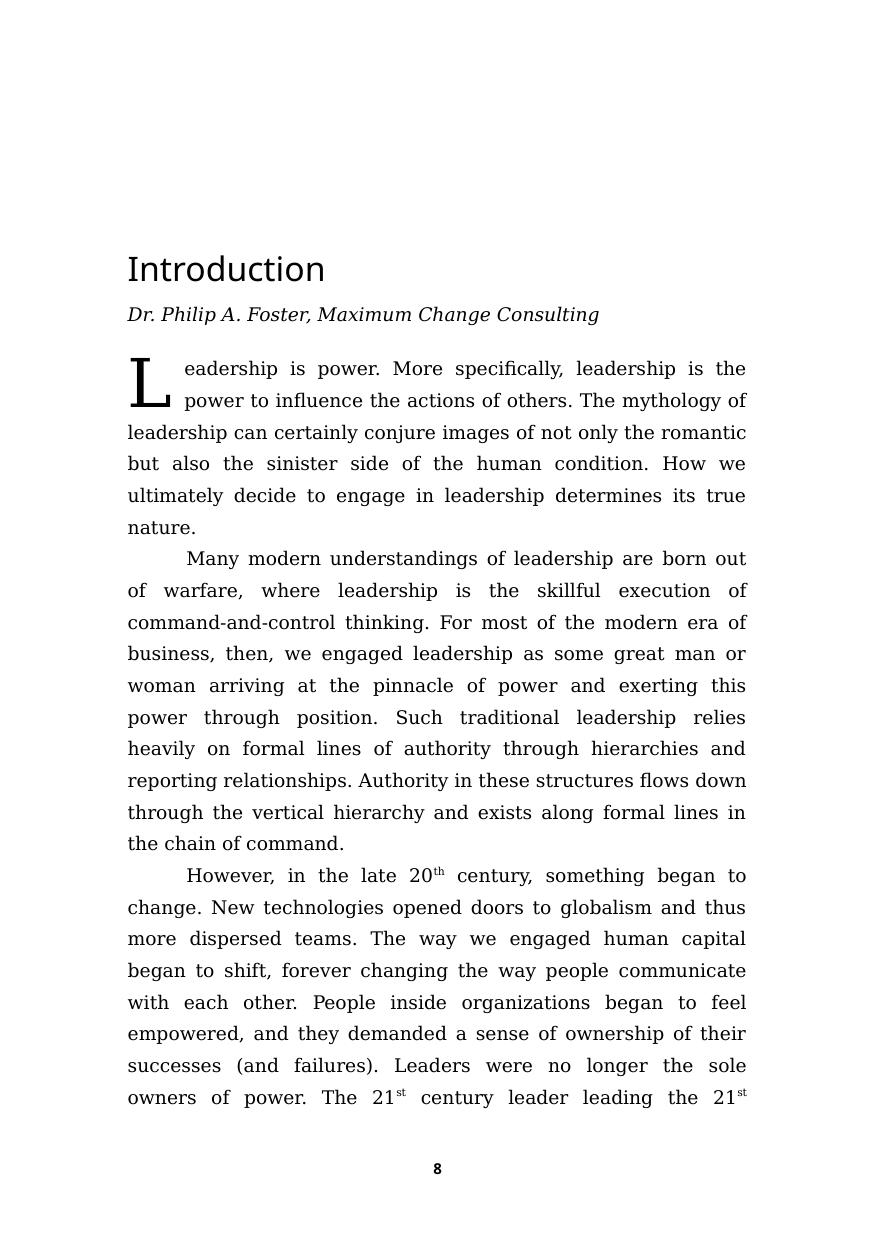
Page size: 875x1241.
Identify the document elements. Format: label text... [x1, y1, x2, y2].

text Many modern understandings of leadership are born out of warfare, where leadership is the skillful execution of command-and-control thinking. For most of the modern era of business, then, we engaged leadership as some great man or woman arriving at the pinnacle of power and exerting this power through position. Such traditional leadership relies heavily on formal lines of authority through hierarchies and reporting relationships. Authority in these structures flows down through the vertical hierarchy and exists along formal lines in the chain of command. [127, 548, 747, 855]
text However, in the late 20th century, something began to change. New technologies opened doors to globalism and thus more dispersed teams. The way we engaged human capital began to shift, forever changing the way people communicate with each other. People inside organizations began to feel empowered, and they demanded a sense of ownership of their successes (and failures). Leaders were no longer the sole owners of power. The 21st century leader leading the 21st [127, 865, 747, 1109]
text Dr. Philip A. Foster, Maximum Change Consulting [127, 304, 747, 326]
text Leadership is power. More specifically, leadership is the power to influence the actions of others. The mythology of leadership can certainly conjure images of not only the romantic but also the sinister side of the human condition. How we ultimately decide to engage in leadership determines its true nature. [127, 358, 747, 539]
subtitle Introduction [127, 246, 747, 292]
